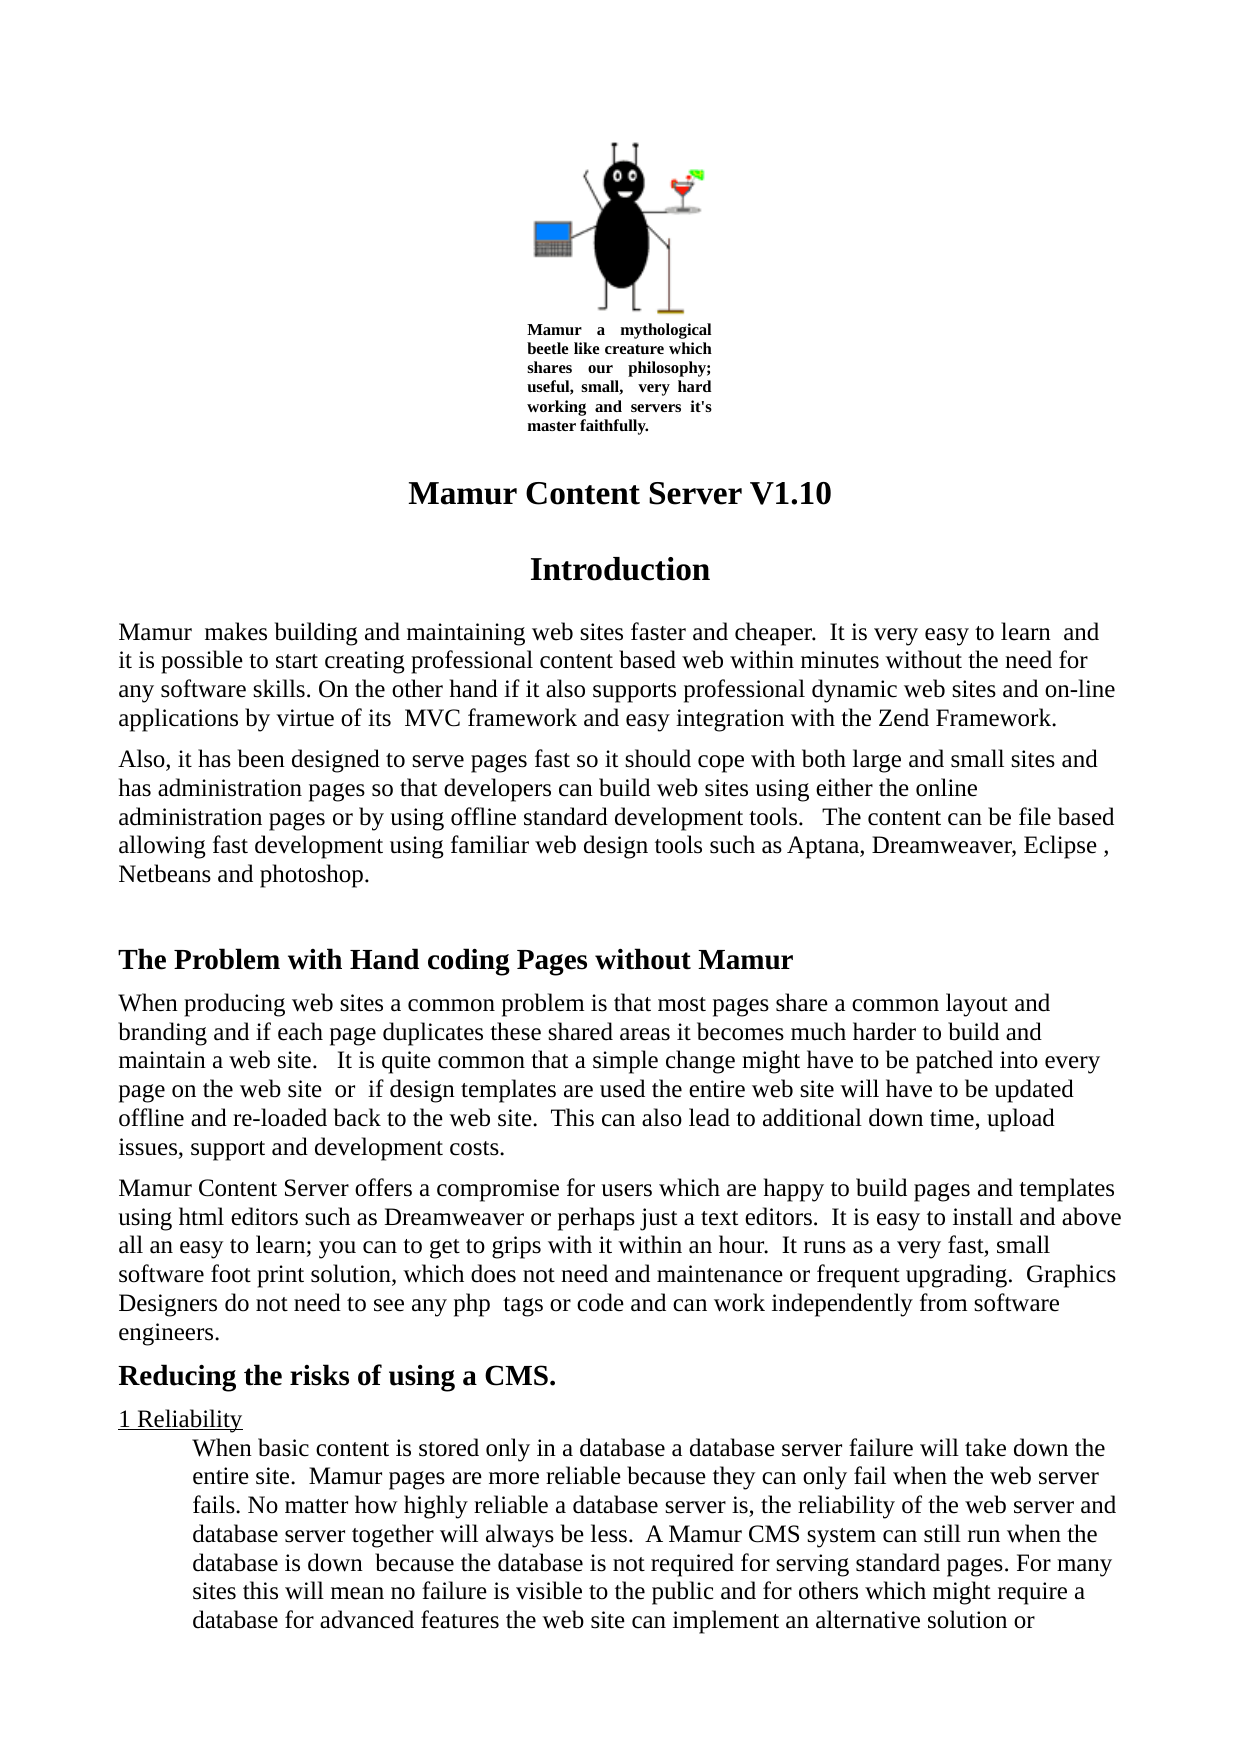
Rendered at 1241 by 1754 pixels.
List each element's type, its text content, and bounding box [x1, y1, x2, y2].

text Reducing the risks of using a CMS. [118, 1358, 1122, 1391]
text Mamur a mythological beetle like creature which shares our philosophy; useful, small, very hard working and servers it's master faithfully. [527, 320, 712, 435]
text When producing web sites a common problem is that most pages share a common layout and branding and if each page duplicates these shared areas it becomes much harder to build and maintain a web site. It is quite common that a simple change might have to be patched into every page on the web site or if design templates are used the entire web site will have to be updated offline and re-loaded back to the web site. This can also lead to additional down time, upload issues, support and development costs. [118, 988, 1122, 1160]
text When basic content is stored only in a database a database server failure will take down the entire site. Mamur pages are more reliable because they can only fail when the web server fails. No matter how highly reliable a database server is, the reliability of the web server and database server together will always be less. A Mamur CMS system can still run when the database is down because the database is not required for serving standard pages. For many sites this will mean no failure is visible to the public and for others which might require a database for advanced features the web site can implement an alternative solution or [192, 1433, 1122, 1634]
text The Problem with Hand coding Pages without Mamur [118, 942, 1122, 975]
text Mamur Content Server offers a compromise for users which are happy to build pages and templates using html editors such as Dreamweaver or perhaps just a text editors. It is easy to install and above all an easy to learn; you can to get to grips with it within an hour. It runs as a very fast, small software foot print solution, which does not need and maintenance or frequent upgrading. Graphics Designers do not need to see any php tags or code and can work independently from software engineers. [118, 1173, 1122, 1345]
text Introduction [118, 550, 1122, 588]
text Also, it has been designed to serve pages fast so it should cope with both large and small sites and has administration pages so that developers can build web sites using either the online administration pages or by using offline standard development tools. The content can be file based allowing fast development using familiar web design tools such as Aptana, Dreamweaver, Eclipse , Netbeans and photoshop. [118, 744, 1122, 888]
text Mamur Content Server V1.10 [118, 473, 1122, 511]
text 1 Reliability [118, 1404, 1122, 1433]
picture [526, 132, 714, 320]
text Mamur makes building and maintaining web sites faster and cheaper. It is very easy to learn and it is possible to start creating professional content based web within minutes without the need for any software skills. On the other hand if it also supports professional dynamic web sites and on-line applications by virtue of its MVC framework and easy integration with the Zend Framework. [118, 617, 1122, 732]
